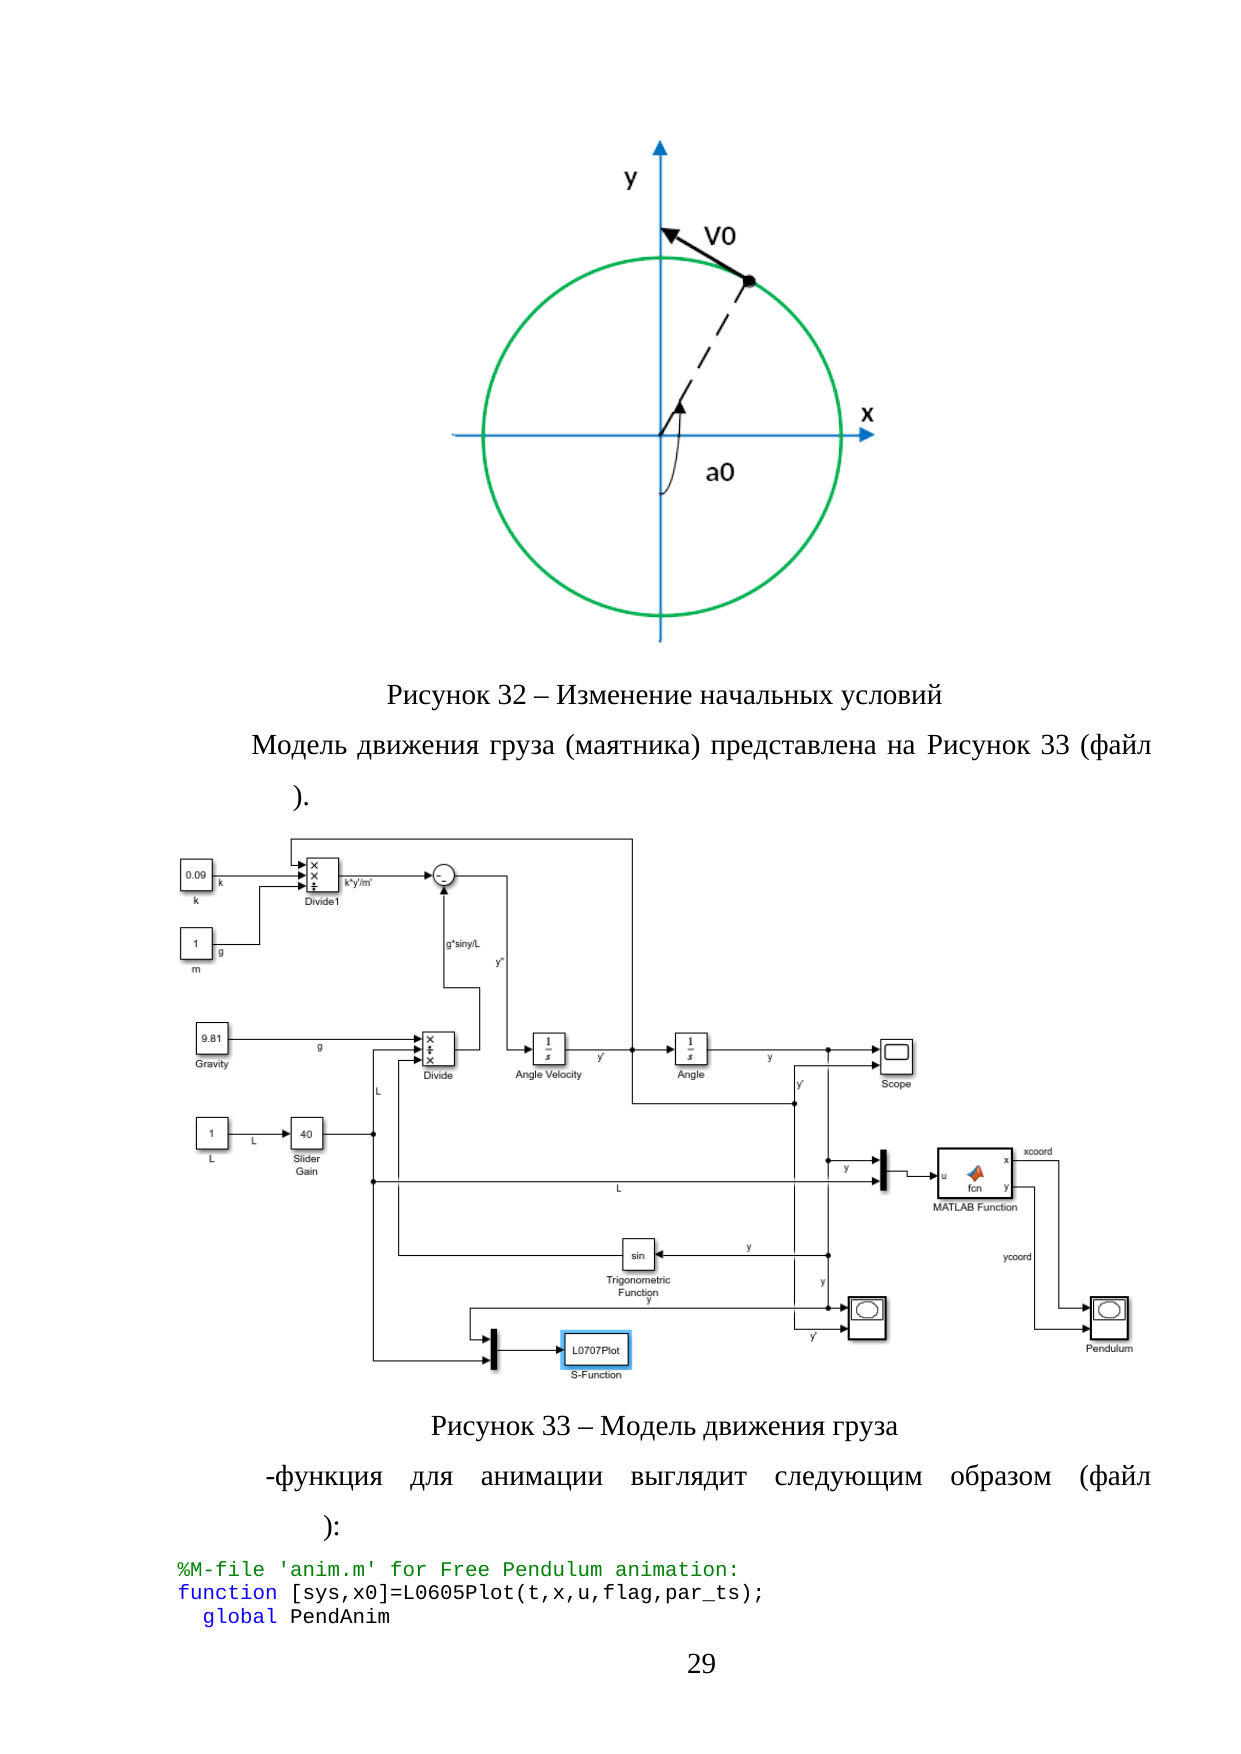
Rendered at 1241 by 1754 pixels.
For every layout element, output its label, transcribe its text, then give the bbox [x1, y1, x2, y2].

text Модель движения груза (маятника) представлена на рисунок 33 (файл ). [177, 727, 1152, 811]
text function [sys,x0]=L0605Plot(t,x,u,flag,par_ts); [177, 1582, 1152, 1606]
text %M-file 'anim.m' for Free Pendulum animation: [177, 1559, 1152, 1582]
text Рисунок 33 – Модель движения груза [177, 1408, 1152, 1441]
picture [177, 828, 1152, 1391]
text Рисунок 32 – Изменение начальных условий [177, 677, 1152, 711]
text -функция для анимации выглядит следующим образом (файл ): [177, 1458, 1152, 1542]
text global PendAnim [177, 1606, 1152, 1630]
